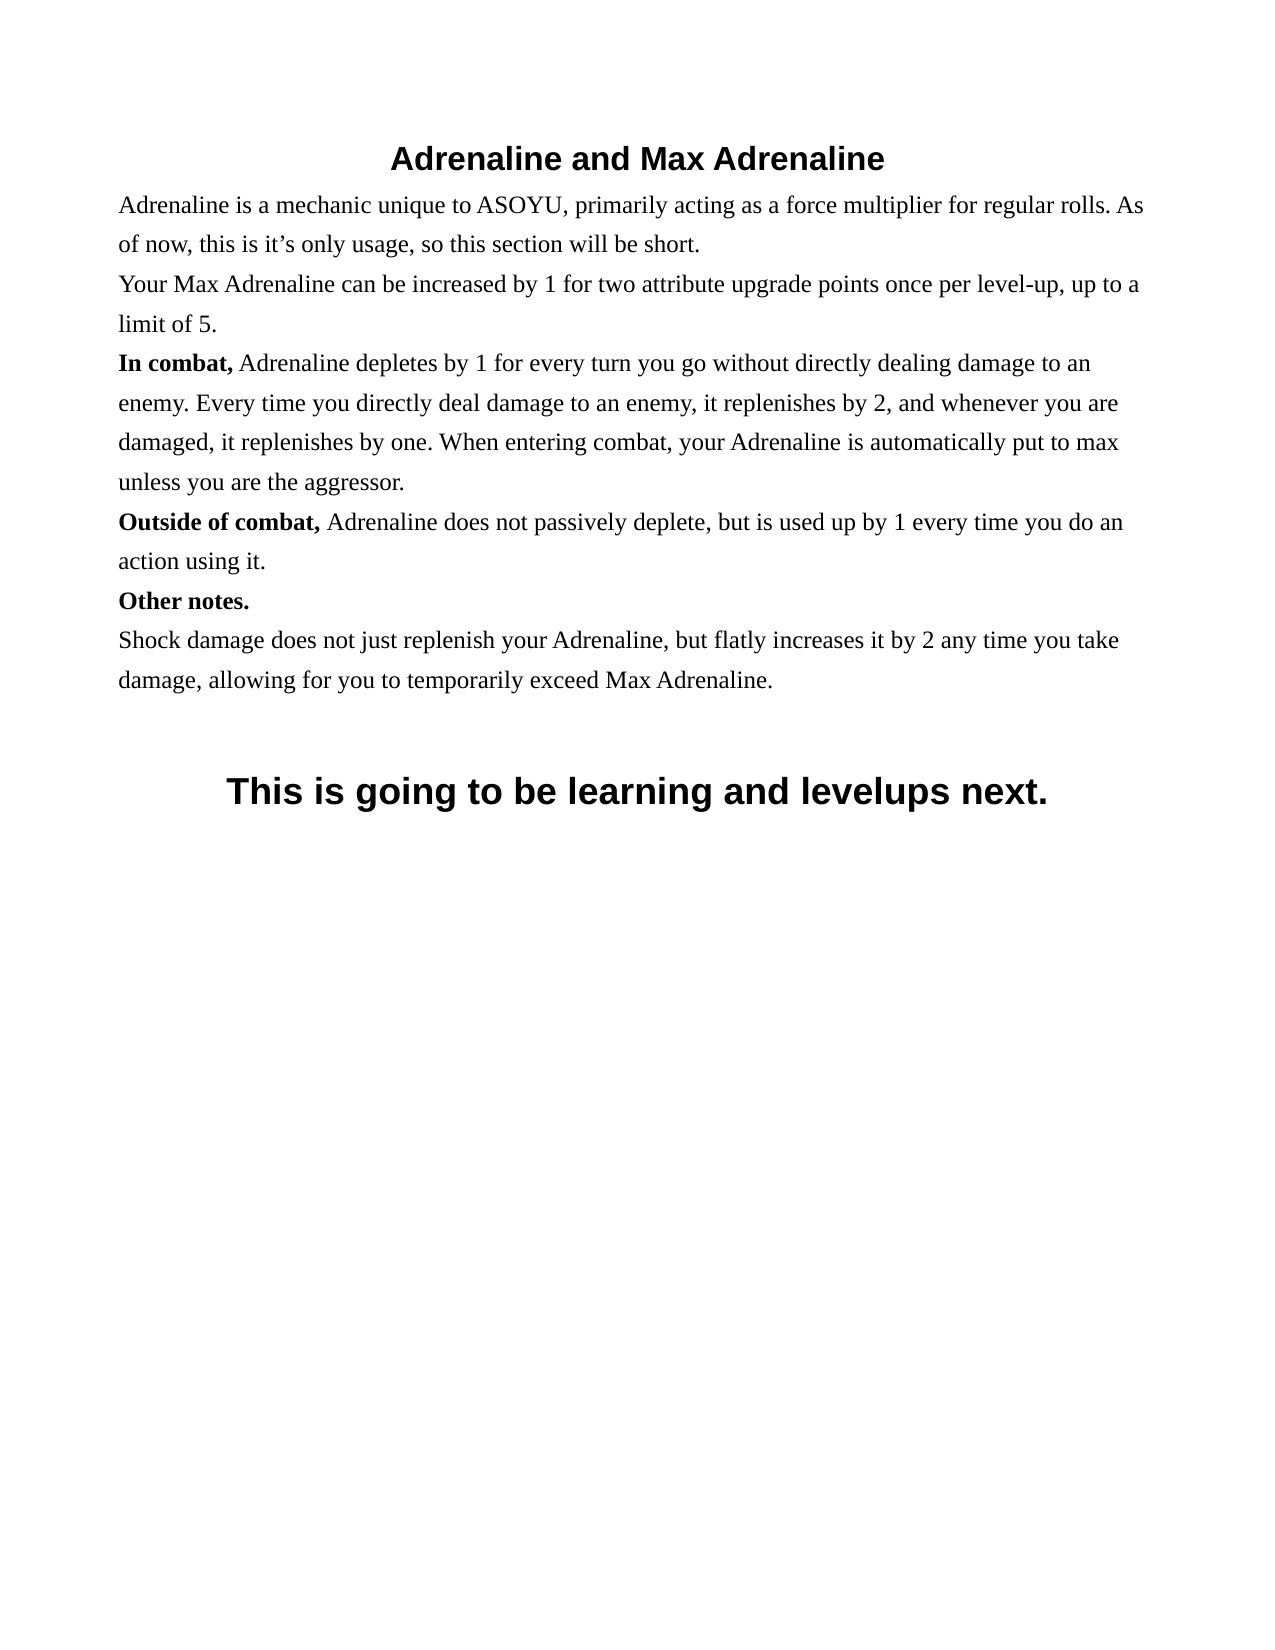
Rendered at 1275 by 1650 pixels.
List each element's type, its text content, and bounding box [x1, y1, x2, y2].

text Your Max Adrenaline can be increased by 1 for two attribute upgrade points once per level-up, up to a limit of 5. [118, 269, 1157, 337]
subtitle This is going to be learning and levelups next. [118, 769, 1157, 812]
text Adrenaline is a mechanic unique to ASOYU, primarily acting as a force multiplier for regular rolls. As of now, this is it’s only usage, so this section will be short. [118, 190, 1157, 258]
text In combat, Adrenaline depletes by 1 for every turn you go without directly dealing damage to an enemy. Every time you directly deal damage to an enemy, it replenishes by 2, and whenever you are damaged, it replenishes by one. When entering combat, your Adrenaline is automatically put to max unless you are the aggressor. [118, 348, 1157, 496]
text Shock damage does not just replenish your Adrenaline, but flatly increases it by 2 any time you take damage, allowing for you to temporarily exceed Max Adrenaline. [118, 625, 1157, 694]
subtitle Adrenaline and Max Adrenaline [118, 139, 1157, 177]
text Outside of combat, Adrenaline does not passively deplete, but is used up by 1 every time you do an action using it. Other notes. [118, 507, 1157, 614]
